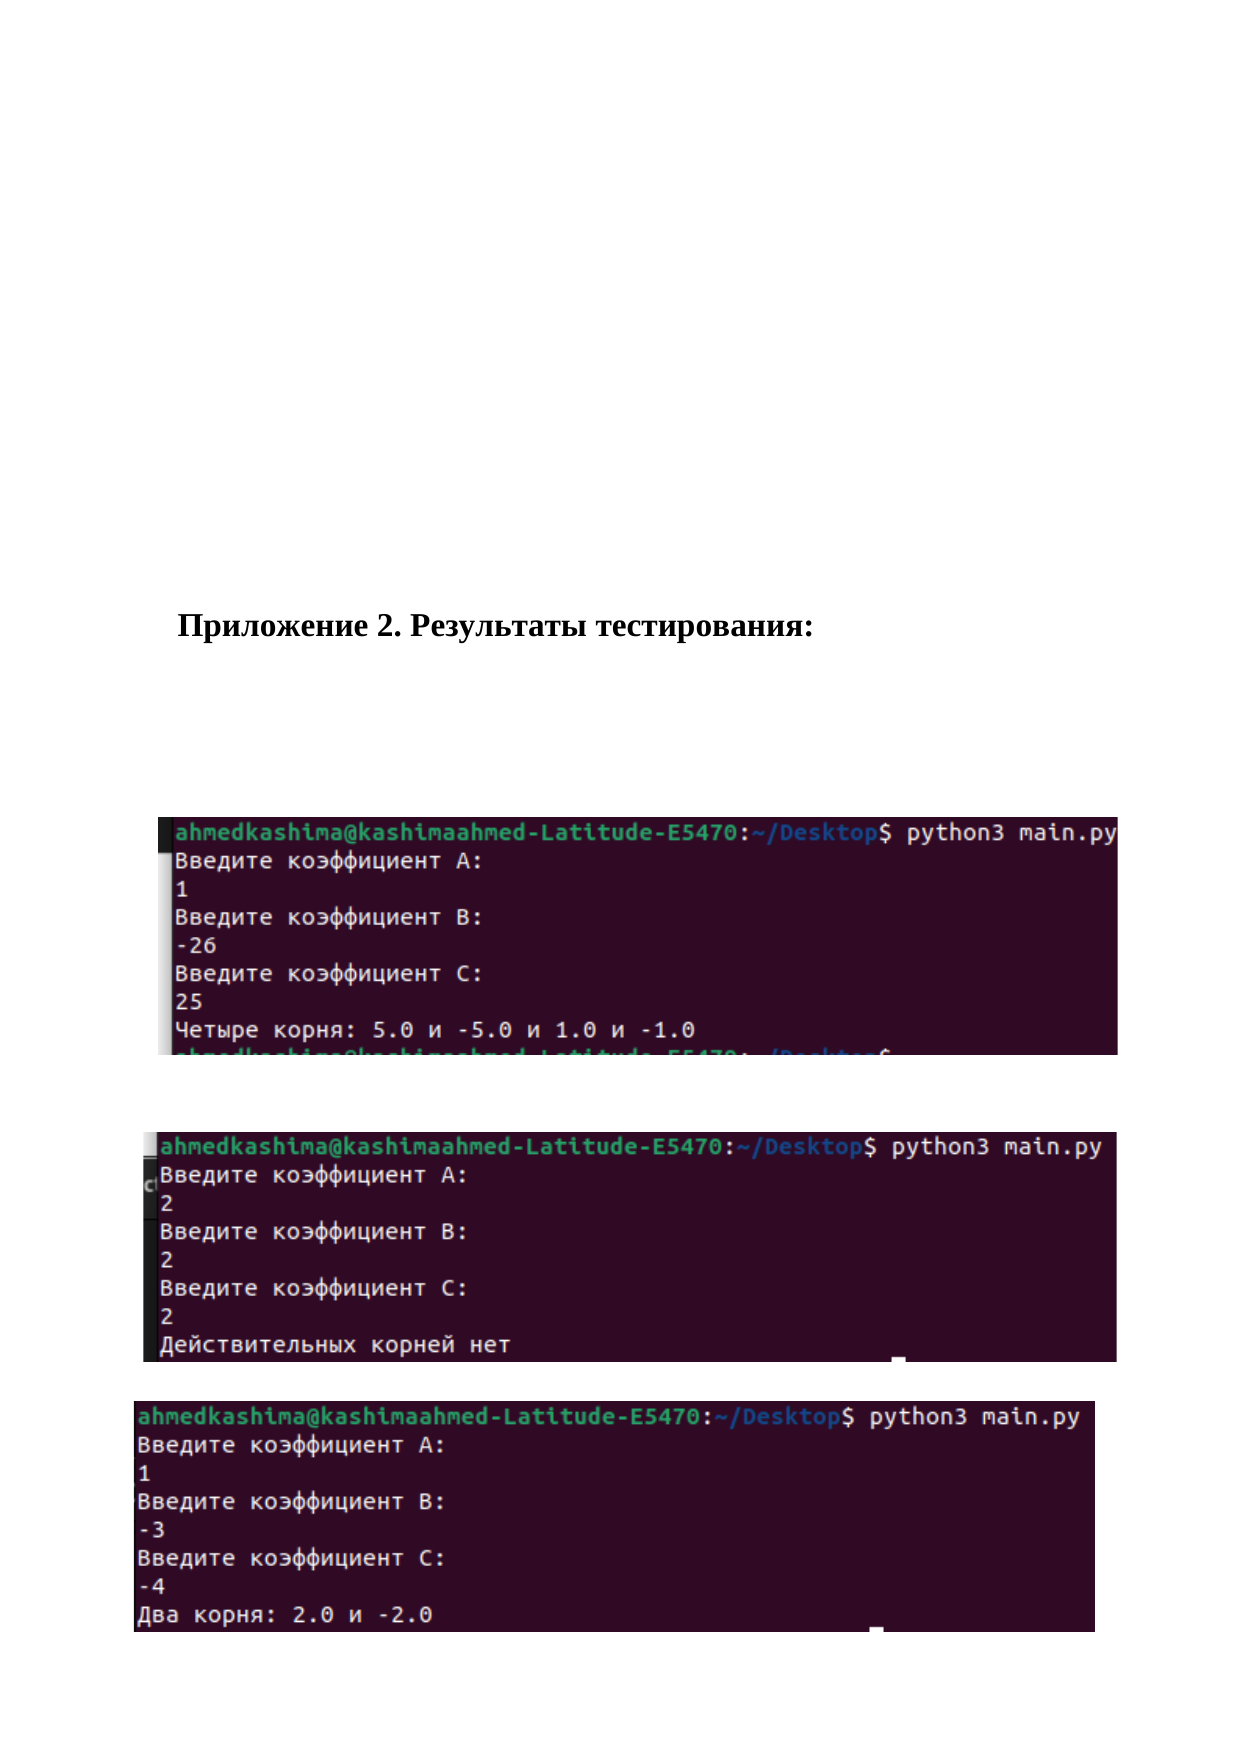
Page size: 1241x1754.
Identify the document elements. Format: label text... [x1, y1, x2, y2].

picture [143, 1132, 1117, 1362]
text Приложение 2. Результаты тестирования: [177, 605, 1152, 643]
picture [158, 817, 1118, 1055]
picture [133, 1401, 1095, 1632]
